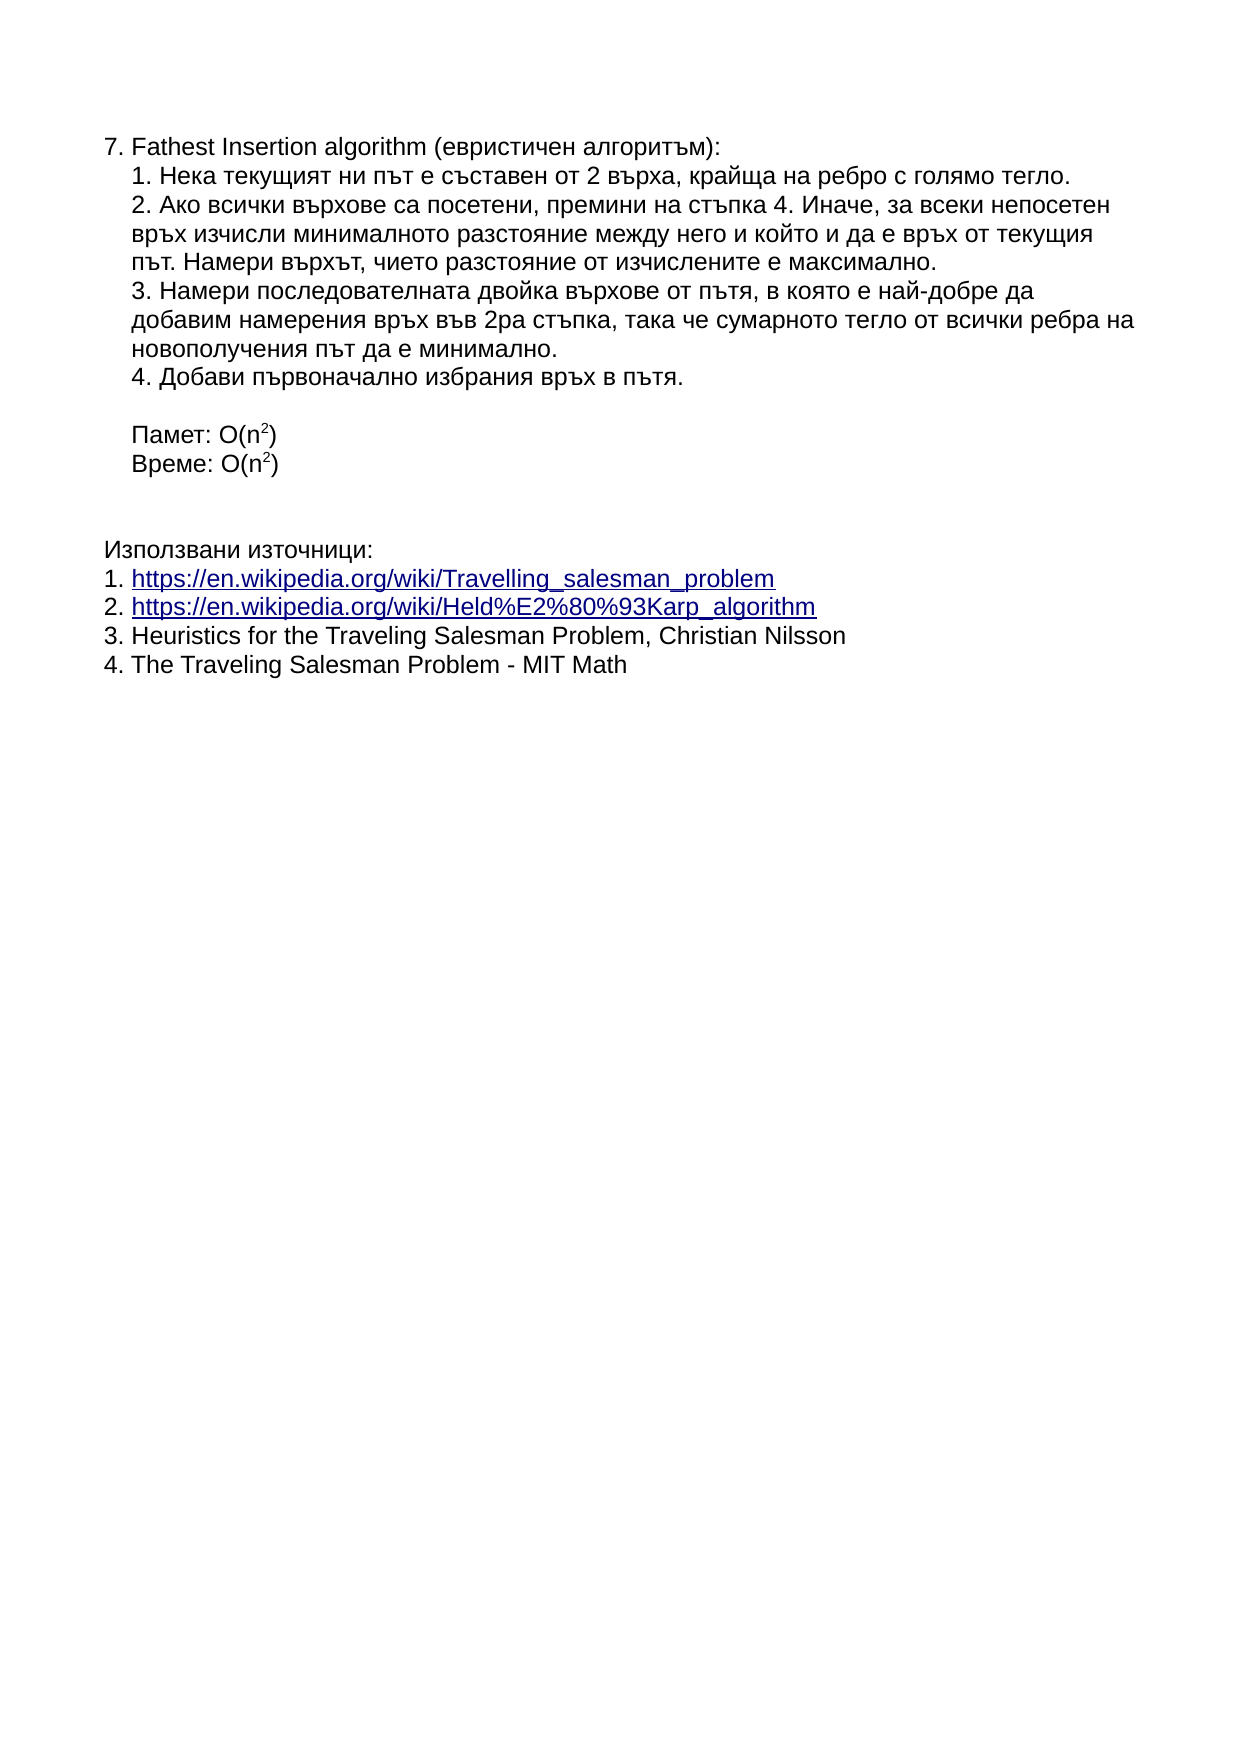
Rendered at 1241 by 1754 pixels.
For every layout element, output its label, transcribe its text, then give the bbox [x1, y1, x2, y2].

text 7. Fathest Insertion algorithm (евристичен алгоритъм): [103, 132, 1137, 161]
text 1. https://en.wikipedia.org/wiki/Travelling_salesman_problem [103, 563, 1137, 592]
text новополучения път да е минимално. [103, 333, 1137, 362]
text Памет: O(n2) [103, 420, 1137, 448]
text 4. Добави първоначално избрания връх в пътя. [103, 362, 1137, 391]
text 1. Нека текущият ни път е съставен от 2 върха, крайща на ребро с голямо тегло. [103, 161, 1137, 190]
text 2. Ако всички върхове са посетени, премини на стъпка 4. Иначе, за всеки непосетен [103, 190, 1137, 218]
text 3. Намери последователната двойка върхове от пътя, в която е най-добре да [103, 276, 1137, 305]
text 4. The Traveling Salesman Problem - MIT Math [103, 650, 1137, 678]
text добавим намерения връх във 2ра стъпка, така че сумарното тегло от всички ребра на [103, 305, 1137, 333]
text връх изчисли минималното разстояние между него и който и да е връх от текущия [103, 218, 1137, 247]
text 3. Heuristics for the Traveling Salesman Problem, Christian Nilsson [103, 621, 1137, 650]
text Използвани източници: [103, 535, 1137, 563]
text Време: O(n2) [103, 448, 1137, 477]
text 2. https://en.wikipedia.org/wiki/Held%E2%80%93Karp_algorithm [103, 592, 1137, 621]
text път. Намери върхът, чието разстояние от изчислените е максимално. [103, 247, 1137, 276]
